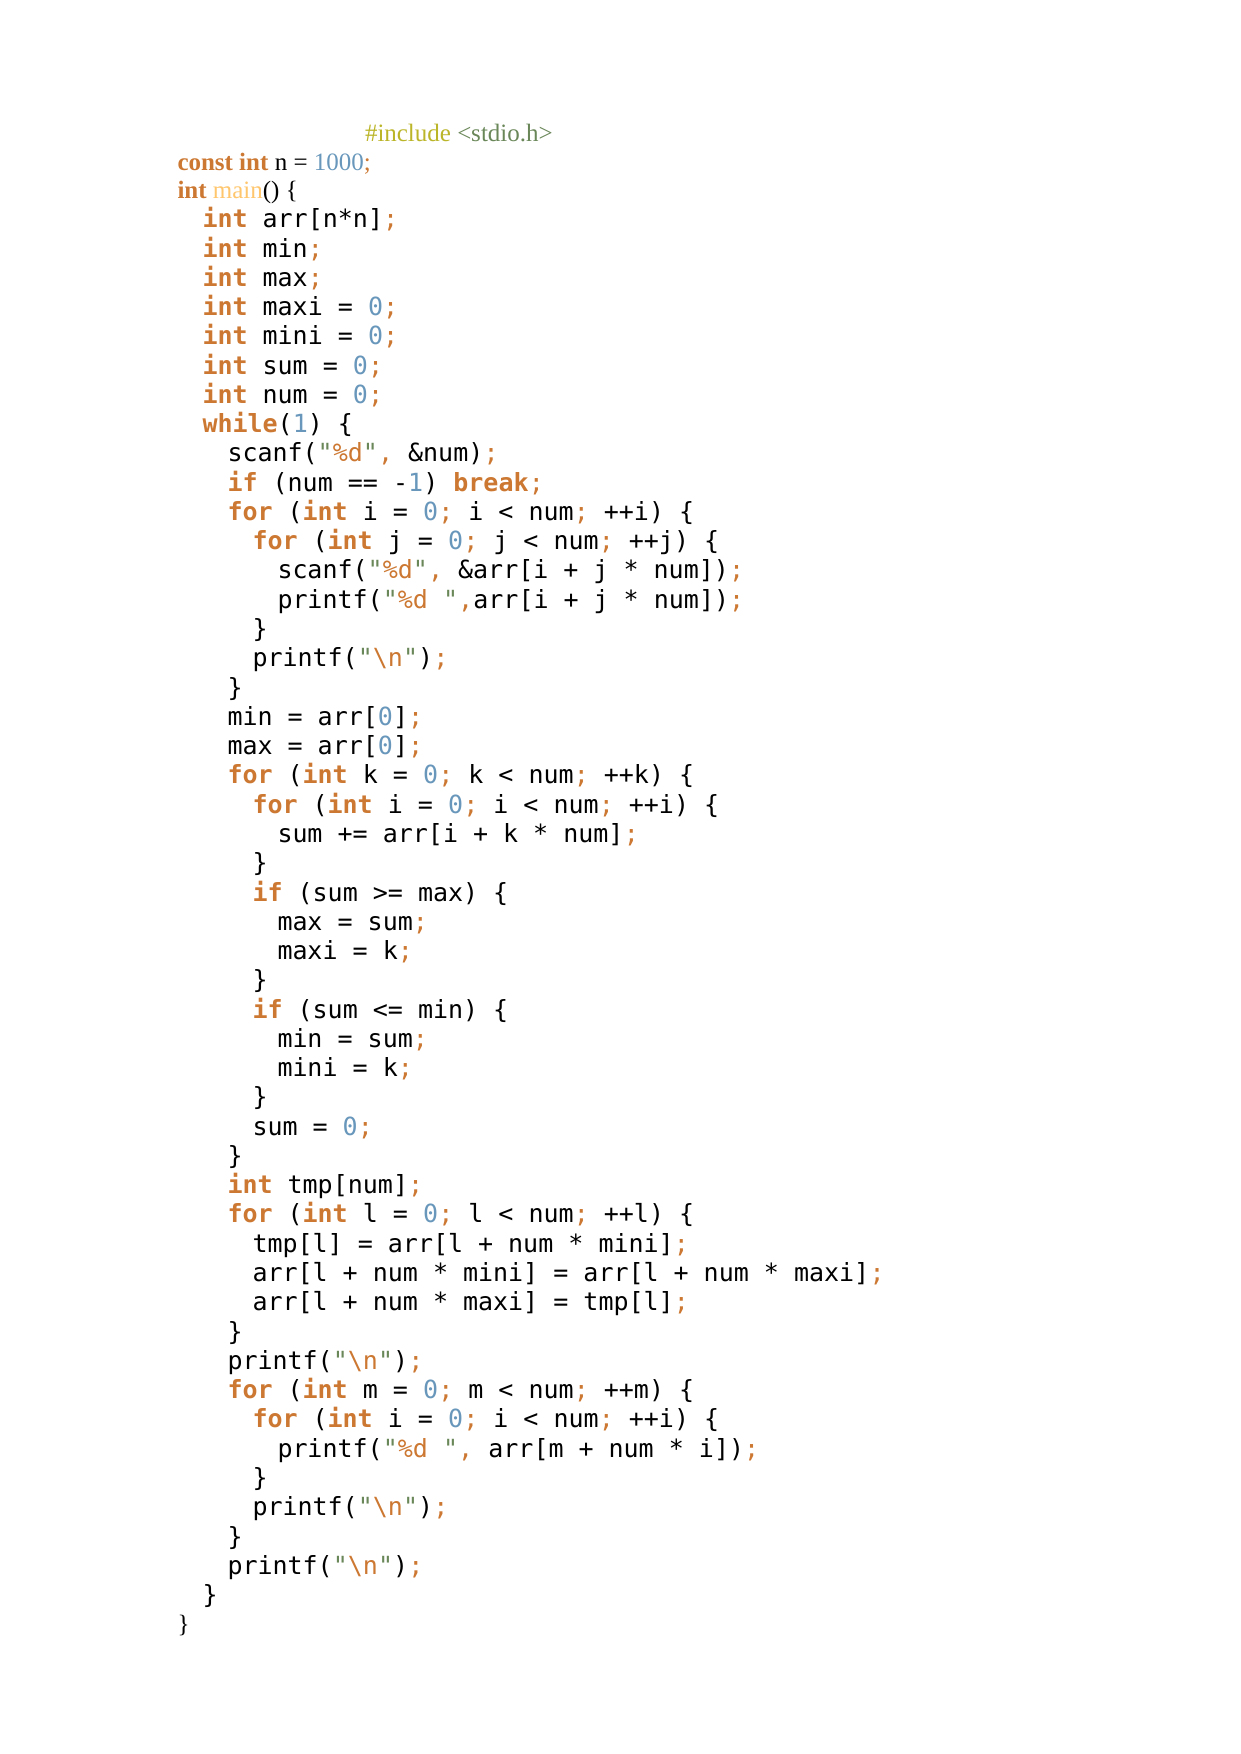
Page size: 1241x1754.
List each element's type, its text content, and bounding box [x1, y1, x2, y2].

text } [177, 1463, 1152, 1492]
text for (int k = 0; k < num; ++k) { [177, 761, 1152, 790]
text if (num == -1) break; [177, 468, 1152, 497]
text int tmp[num]; [177, 1170, 1152, 1199]
text printf("%d ", arr[m + num * i]); [177, 1434, 1152, 1463]
text printf("\n"); [177, 1551, 1152, 1580]
text int main() { [177, 176, 1152, 204]
text } [177, 1141, 1152, 1170]
text } [177, 614, 1152, 643]
text } [177, 673, 1152, 702]
text for (int i = 0; i < num; ++i) { [177, 790, 1152, 819]
text } [177, 965, 1152, 995]
text int max; [177, 263, 1152, 292]
text if (sum <= min) { [177, 995, 1152, 1024]
text max = sum; [177, 907, 1152, 936]
text } [177, 1317, 1152, 1346]
list #include <stdio.h> [327, 118, 1152, 147]
text printf("\n"); [177, 643, 1152, 673]
text tmp[l] = arr[l + num * mini]; [177, 1229, 1152, 1258]
text } [177, 1609, 1152, 1638]
text sum = 0; [177, 1112, 1152, 1141]
text int num = 0; [177, 380, 1152, 409]
text for (int i = 0; i < num; ++i) { [177, 1404, 1152, 1434]
text } [177, 1580, 1152, 1609]
text int min; [177, 234, 1152, 263]
text const int n = 1000; [177, 147, 1152, 176]
text for (int j = 0; j < num; ++j) { [177, 526, 1152, 556]
text printf("\n"); [177, 1492, 1152, 1522]
text arr[l + num * maxi] = tmp[l]; [177, 1287, 1152, 1317]
text scanf("%d", &arr[i + j * num]); [177, 556, 1152, 585]
text while(1) { [177, 409, 1152, 438]
text } [177, 1082, 1152, 1112]
text min = sum; [177, 1024, 1152, 1053]
text } [177, 848, 1152, 878]
text sum += arr[i + k * num]; [177, 819, 1152, 848]
text int sum = 0; [177, 351, 1152, 380]
text int arr[n*n]; [177, 204, 1152, 234]
text scanf("%d", &num); [177, 438, 1152, 468]
text arr[l + num * mini] = arr[l + num * maxi]; [177, 1258, 1152, 1287]
text if (sum >= max) { [177, 878, 1152, 907]
text for (int i = 0; i < num; ++i) { [177, 497, 1152, 526]
text int mini = 0; [177, 321, 1152, 351]
text } [177, 1522, 1152, 1551]
text maxi = k; [177, 936, 1152, 965]
text printf("%d ",arr[i + j * num]); [177, 585, 1152, 614]
text mini = k; [177, 1053, 1152, 1082]
text int maxi = 0; [177, 292, 1152, 321]
text for (int m = 0; m < num; ++m) { [177, 1375, 1152, 1404]
text for (int l = 0; l < num; ++l) { [177, 1199, 1152, 1229]
text max = arr[0]; [177, 731, 1152, 761]
text printf("\n"); [177, 1346, 1152, 1375]
text min = arr[0]; [177, 702, 1152, 731]
